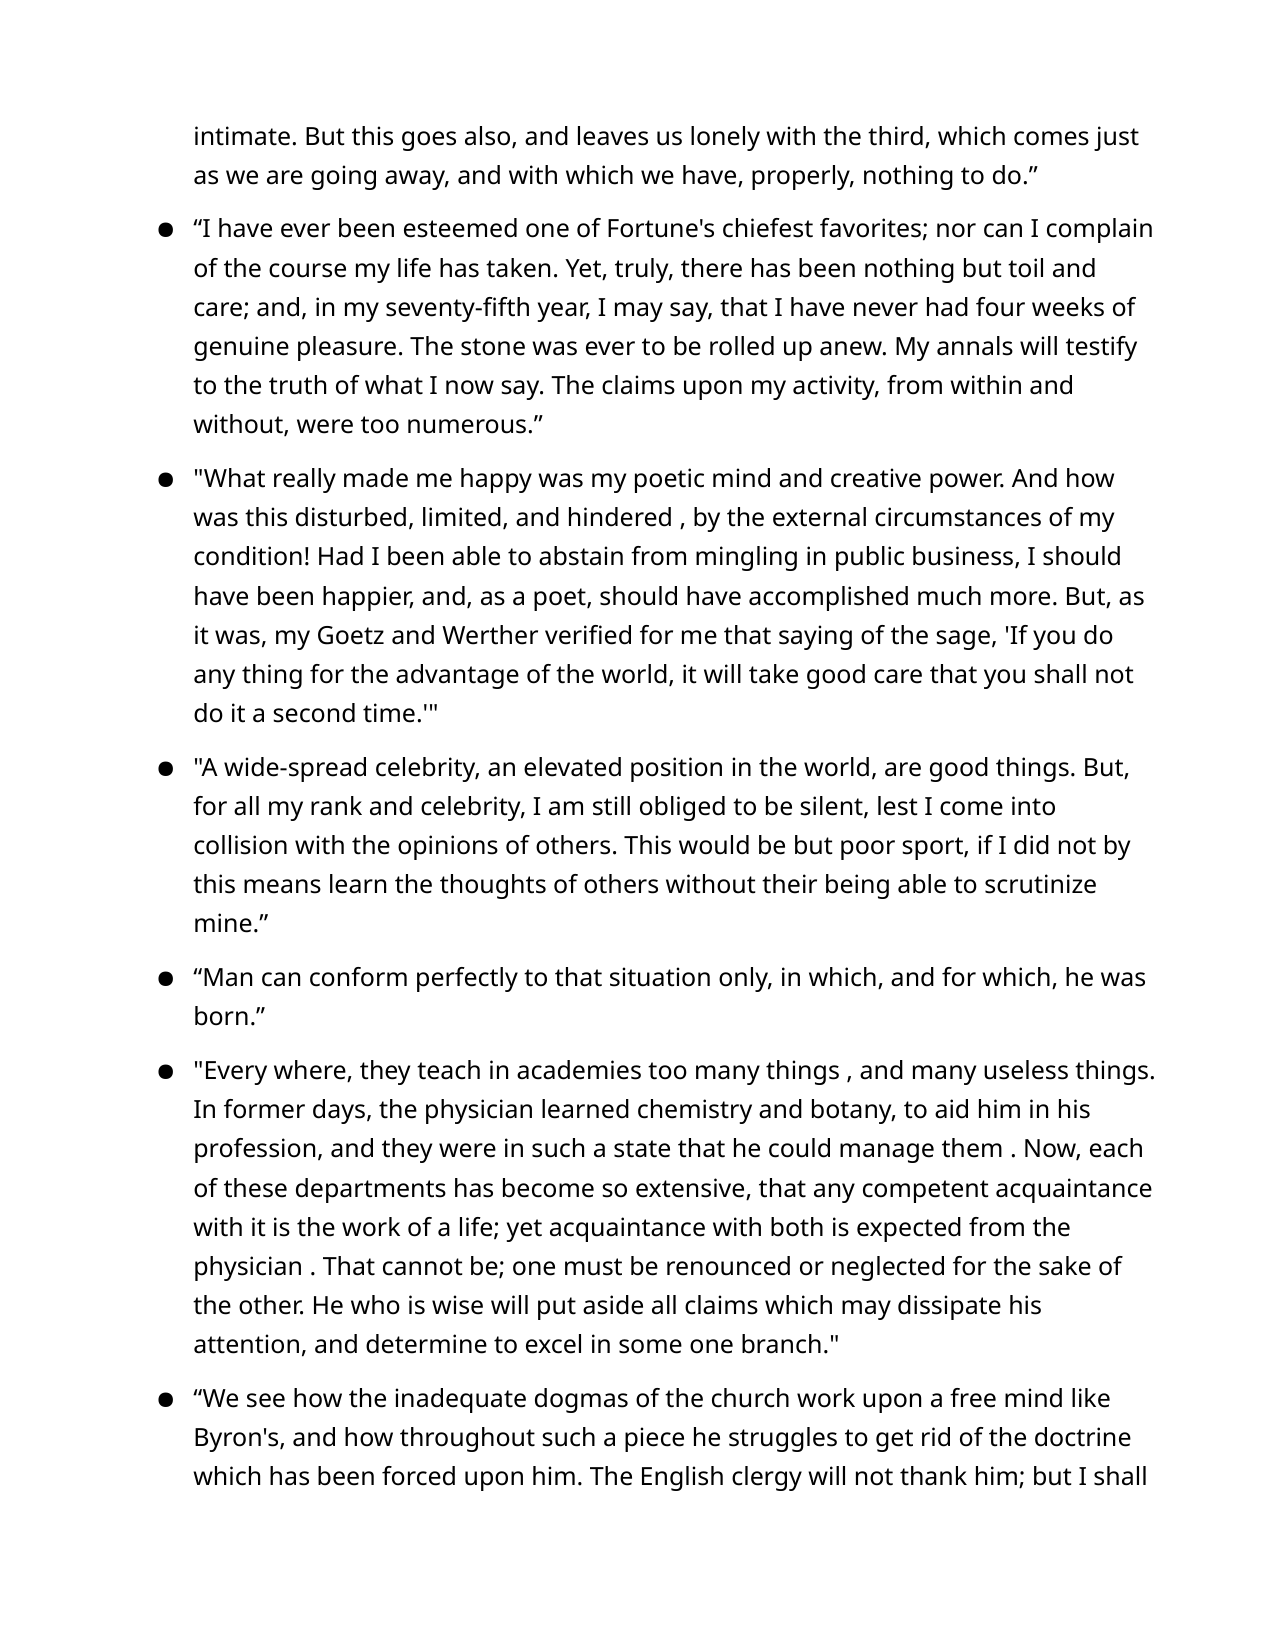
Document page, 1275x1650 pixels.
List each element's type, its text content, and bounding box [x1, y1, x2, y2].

list "What really made me happy was my poetic mind and creative power. And how was this disturbed, limited, and hindered , by the external circumstances of my condition! Had I been able to abstain from mingling in public business, I should have been happier, and, as a poet, should have accomplished much more. But, as it was, my Goetz and Werther verified for me that saying of the sage, 'If you do any thing for the advantage of the world, it will take good care that you shall not do it a second time.'" [156, 461, 1157, 730]
list “We see how the inadequate dogmas of the church work upon a free mind like Byron's, and how throughout such a piece he struggles to get rid of the doctrine which has been forced upon him. The English clergy will not thank him; but I shall [156, 1381, 1157, 1493]
list "A wide-spread celebrity, an elevated position in the world, are good things. But, for all my rank and celebrity, I am still obliged to be silent, lest I come into collision with the opinions of others. This would be but poor sport, if I did not by this means learn the thoughts of others without their being able to scrutinize mine.” [156, 749, 1157, 940]
list intimate. But this goes also, and leaves us lonely with the third, which comes just as we are going away, and with which we have, properly, nothing to do.” [156, 118, 1157, 191]
list “Man can conform perfectly to that situation only, in which, and for which, he was born.” [156, 960, 1157, 1033]
list "Every where, they teach in academies too many things , and many useless things. In former days, the physician learned chemistry and botany, to aid him in his profession, and they were in such a state that he could manage them . Now, each of these departments has become so extensive, that any competent acquaintance with it is the work of a life; yet acquaintance with both is expected from the physician . That cannot be; one must be renounced or neglected for the sake of the other. He who is wise will put aside all claims which may dissipate his attention, and determine to excel in some one branch." [156, 1053, 1157, 1361]
list “I have ever been esteemed one of Fortune's chiefest favorites; nor can I complain of the course my life has taken. Yet, truly, there has been nothing but toil and care; and, in my seventy-fifth year, I may say, that I have never had four weeks of genuine pleasure. The stone was ever to be rolled up anew. My annals will testify to the truth of what I now say. The claims upon my activity, from within and without, were too numerous.” [156, 211, 1157, 441]
